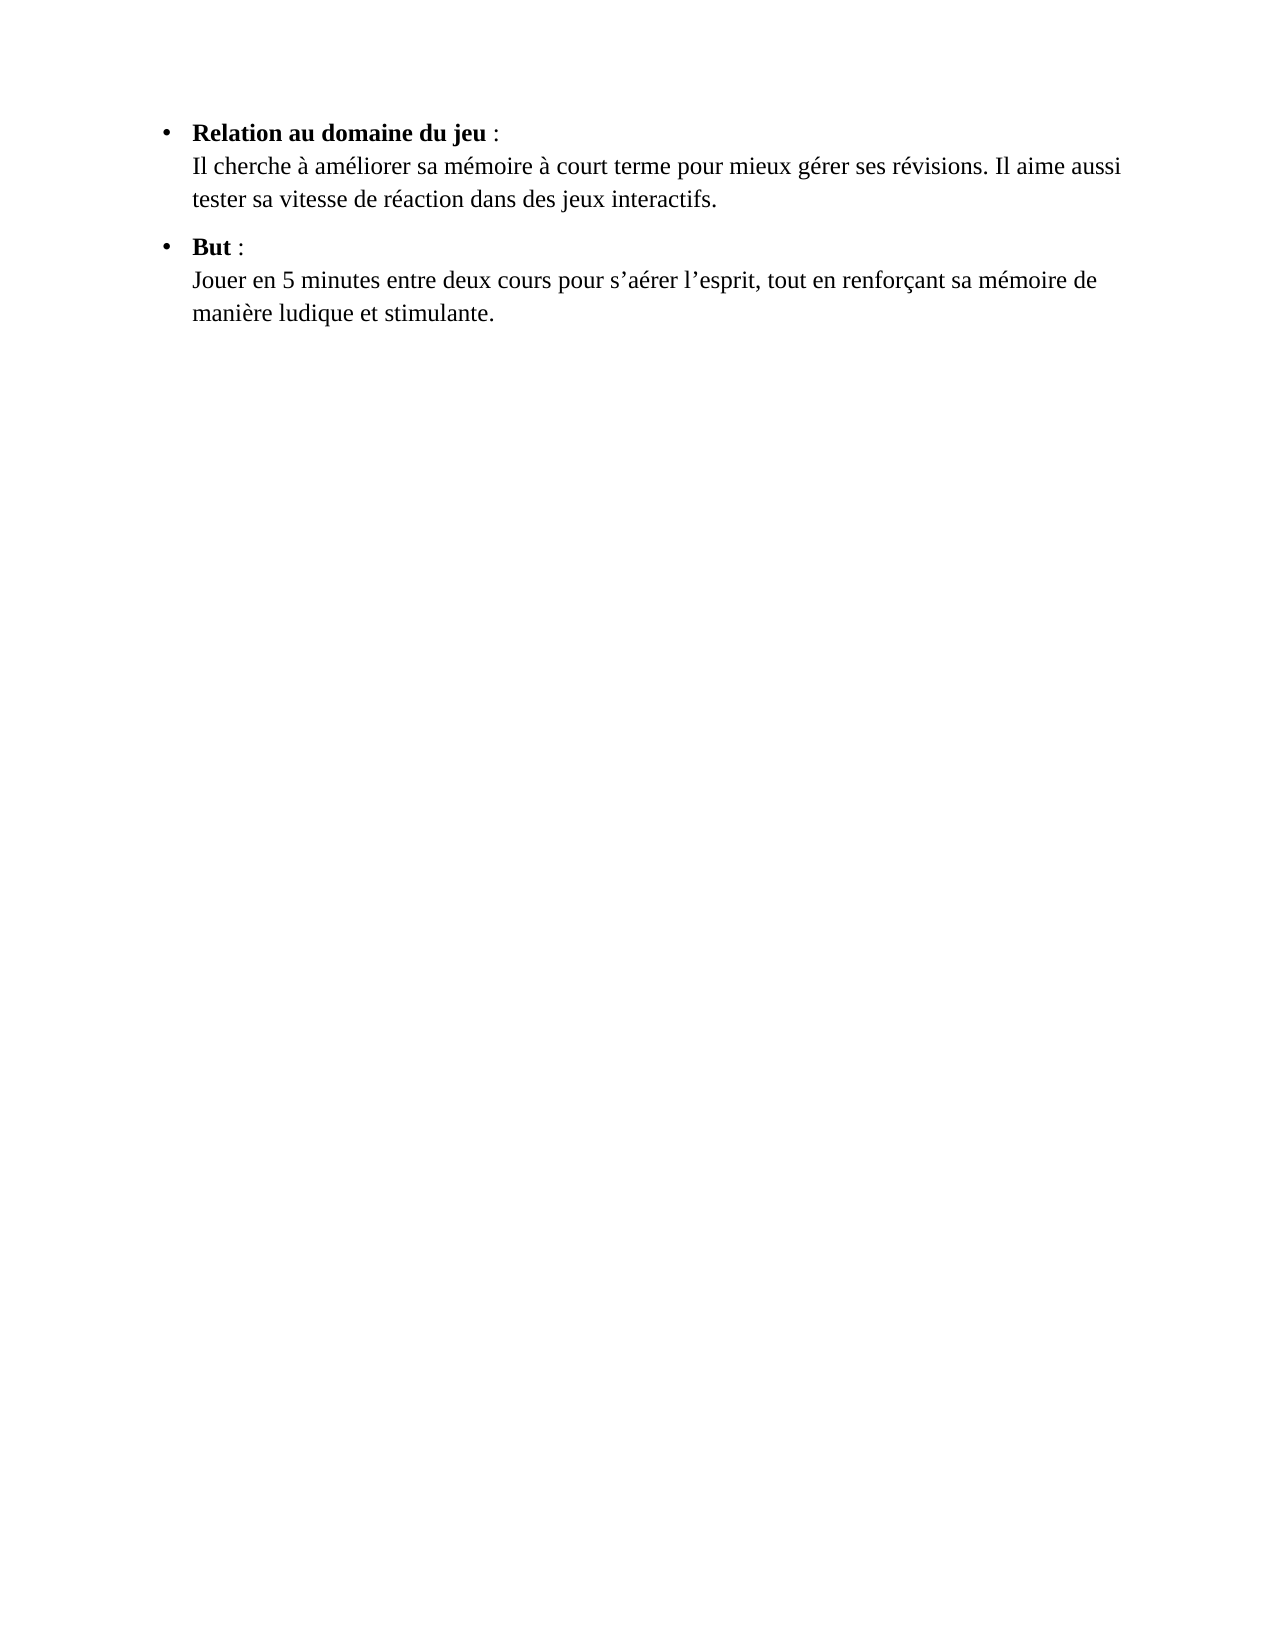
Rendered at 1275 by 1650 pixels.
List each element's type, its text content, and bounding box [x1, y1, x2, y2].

list But : Jouer en 5 minutes entre deux cours pour s’aérer l’esprit, tout en renforçant sa mémoire de manière ludique et stimulante. [162, 232, 1157, 327]
list Relation au domaine du jeu : Il cherche à améliorer sa mémoire à court terme pour mieux gérer ses révisions. Il aime aussi tester sa vitesse de réaction dans des jeux interactifs. [162, 118, 1157, 213]
